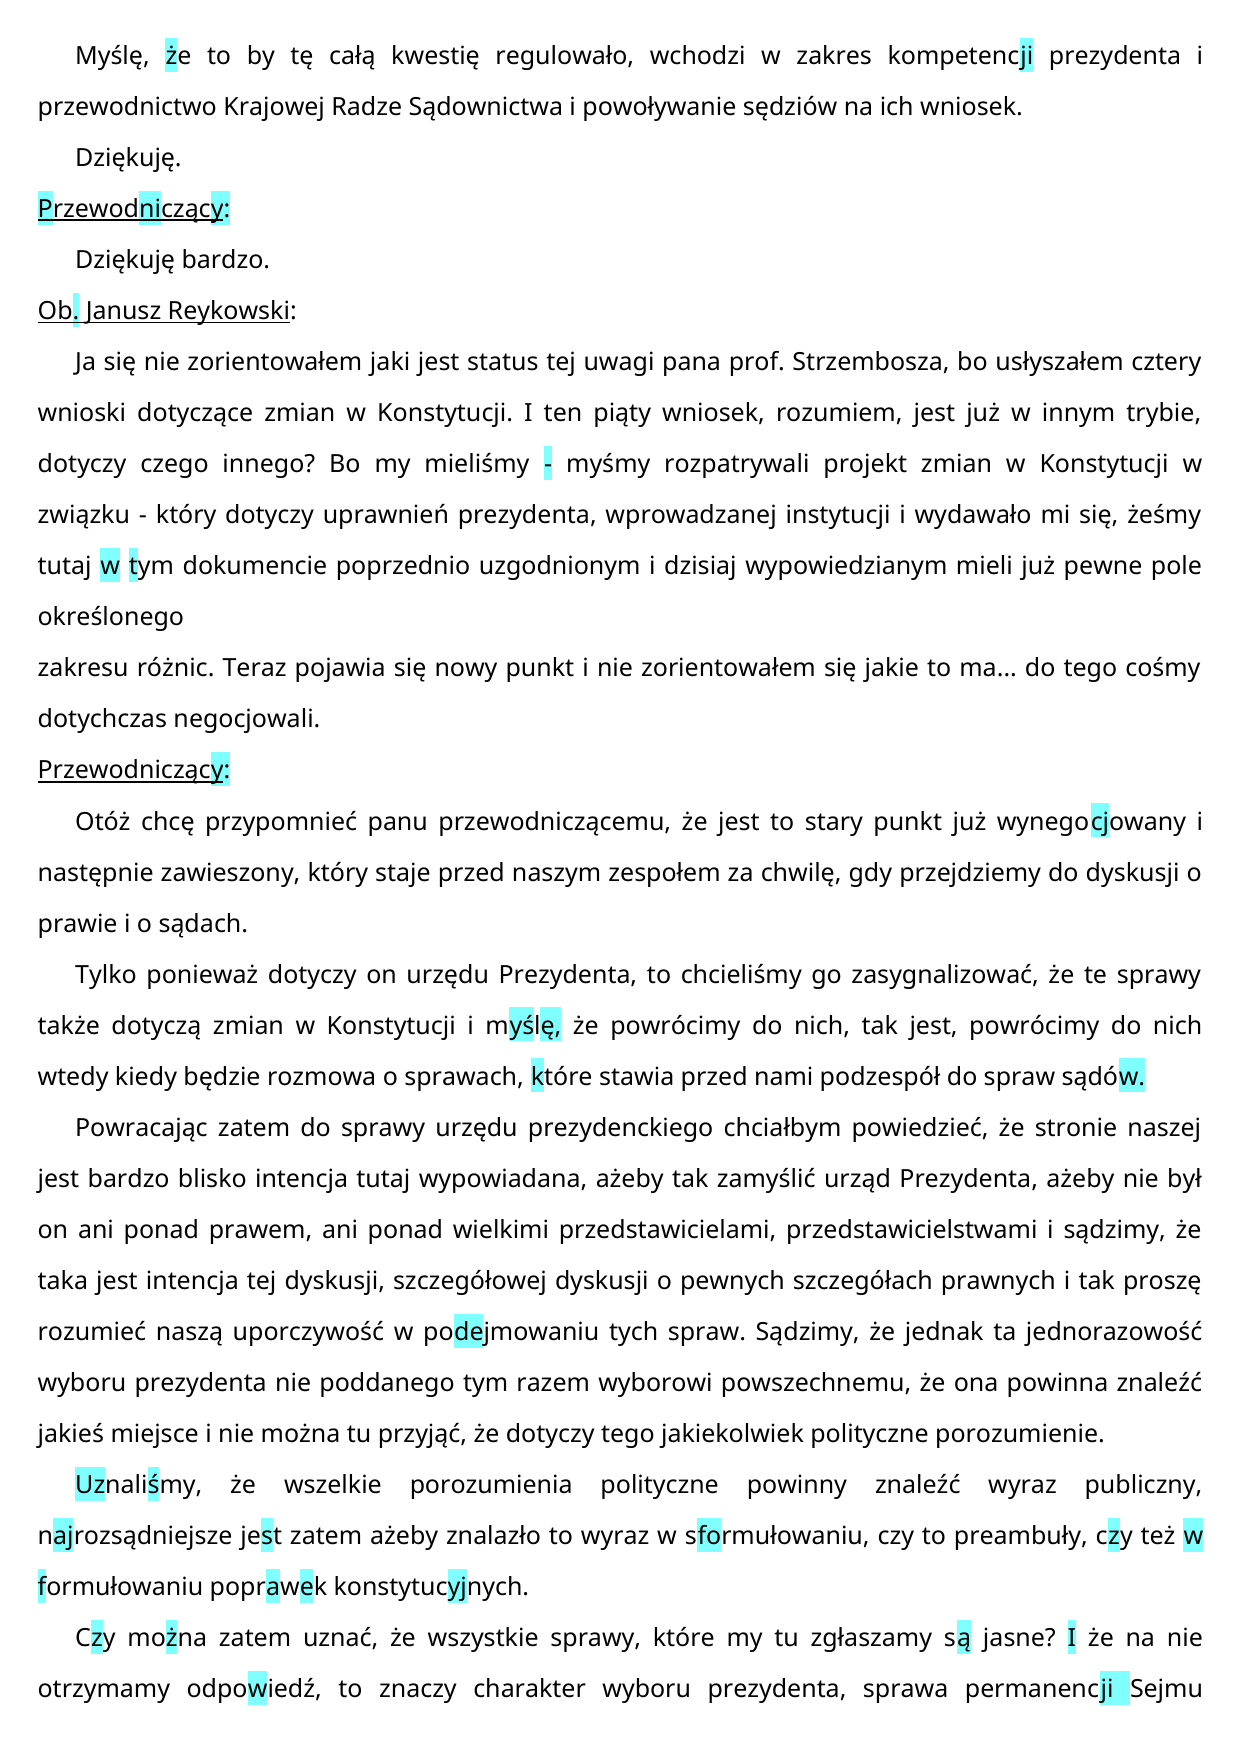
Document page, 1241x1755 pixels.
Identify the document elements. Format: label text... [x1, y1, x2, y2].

text Tylko ponieważ dotyczy on urzędu Prezydenta, to chcieliśmy go zasygnalizować, że te sprawy także dotyczą zmian w Konstytucji i myślę, że powrócimy do nich, tak jest, powrócimy do nich wtedy kiedy będzie rozmowa o sprawach, które stawia przed nami podzespół do spraw sądów. [37, 956, 1203, 1092]
text Przewodniczący: [37, 191, 1203, 225]
text Uznaliśmy, że wszelkie porozumienia polityczne powinny znaleźć wyraz publiczny, najrozsądniejsze jest zatem ażeby znalazło to wyraz w sformułowaniu, czy to preambuły, czy też w formułowaniu poprawek konstytucyjnych. [37, 1467, 1203, 1603]
text Myślę, że to by tę całą kwestię regulowało, wchodzi w zakres kompetencji prezydenta i przewodnictwo Krajowej Radze Sądownictwa i powoływanie sędziów na ich wniosek. [37, 37, 1203, 123]
text Dziękuję bardzo. [37, 242, 1203, 276]
text Otóż chcę przypomnieć panu przewodniczącemu, że jest to stary punkt już wynegocjowany i następnie zawieszony, który staje przed naszym zespołem za chwilę, gdy przejdziemy do dyskusji o prawie i o sądach. [37, 803, 1203, 939]
text Przewodniczący: [37, 752, 1203, 786]
text zakresu różnic. Teraz pojawia się nowy punkt i nie zorientowałem się jakie to ma... do tego cośmy dotychczas negocjowali. [37, 650, 1203, 735]
text Czy można zatem uznać, że wszystkie sprawy, które my tu zgłaszamy są jasne? I że na nie otrzymamy odpowiedź, to znaczy charakter wyboru prezydenta, sprawa permanencji Sejmu [37, 1620, 1203, 1705]
text Dziękuję. [37, 139, 1203, 174]
text Powracając zatem do sprawy urzędu prezydenckiego chciałbym powiedzieć, że stronie naszej jest bardzo blisko intencja tutaj wypowiadana, ażeby tak zamyślić urząd Prezydenta, ażeby nie był on ani ponad prawem, ani ponad wielkimi przedstawicielami, przedstawicielstwami i sądzimy, że taka jest intencja tej dyskusji, szczegółowej dyskusji o pewnych szczegółach prawnych i tak proszę rozumieć naszą uporczywość w podejmowaniu tych spraw. Sądzimy, że jednak ta jednorazowość wyboru prezydenta nie poddanego tym razem wyborowi powszechnemu, że ona powinna znaleźć jakieś miejsce i nie można tu przyjąć, że dotyczy tego jakiekolwiek polityczne porozumienie. [37, 1109, 1203, 1450]
text Ob. Janusz Reykowski: [37, 293, 1203, 327]
text Ja się nie zorientowałem jaki jest status tej uwagi pana prof. Strzembosza, bo usłyszałem cztery wnioski dotyczące zmian w Konstytucji. I ten piąty wniosek, rozumiem, jest już w innym trybie, dotyczy czego innego? Bo my mieliśmy - myśmy rozpatrywali projekt zmian w Konstytucji w związku - który dotyczy uprawnień prezydenta, wprowadzanej instytucji i wydawało mi się, żeśmy tutaj w tym dokumencie poprzednio uzgodnionym i dzisiaj wypowiedzianym mieli już pewne pole określonego [37, 344, 1203, 633]
